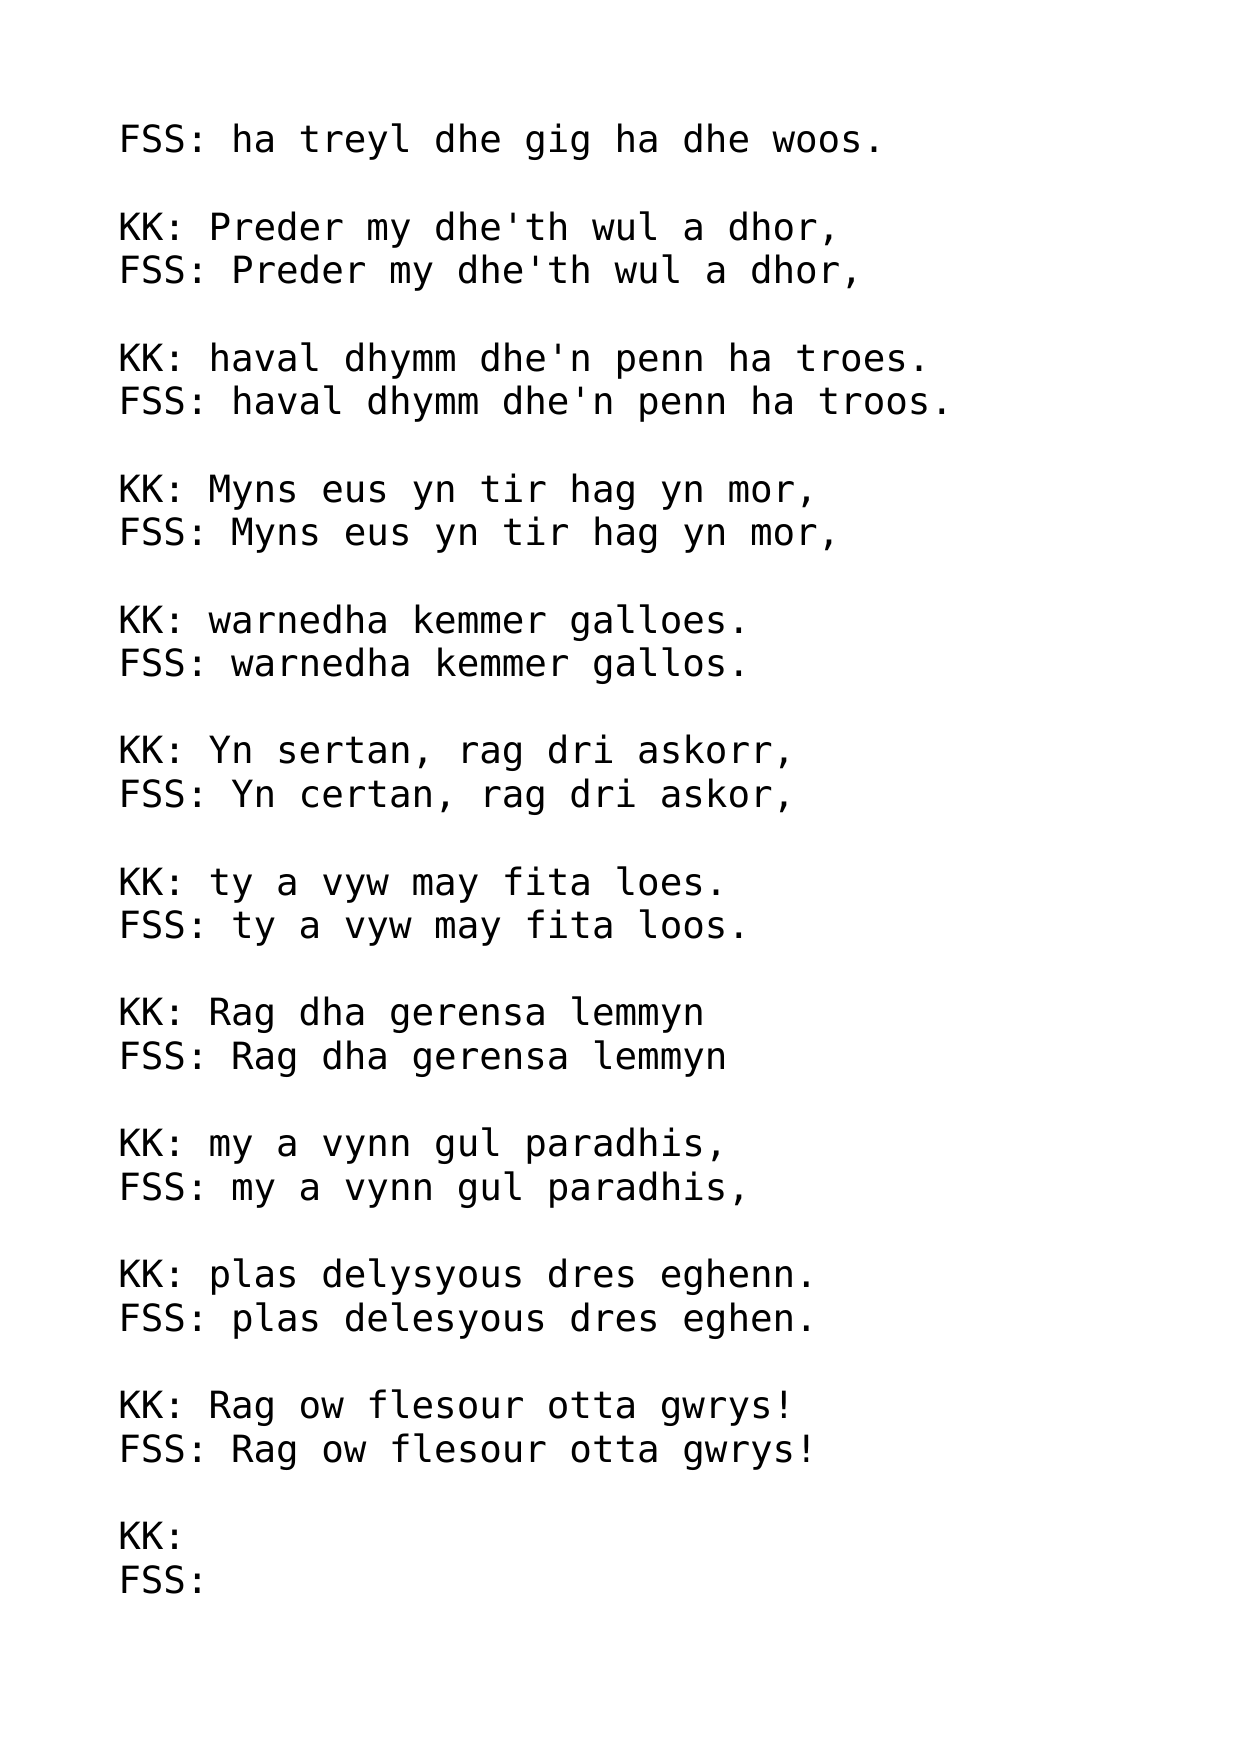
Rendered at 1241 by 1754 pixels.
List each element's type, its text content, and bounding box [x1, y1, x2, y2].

text FSS: ha treyl dhe gig ha dhe woos. [118, 118, 1122, 162]
text FSS: [118, 1558, 1122, 1602]
text KK: Preder my dhe'th wul a dhor, [118, 205, 1122, 249]
text FSS: ty a vyw may fita loos. [118, 904, 1122, 947]
text KK: haval dhymm dhe'n penn ha troes. [118, 336, 1122, 380]
text FSS: Rag ow flesour otta gwrys! [118, 1427, 1122, 1471]
text KK: ty a vyw may fita loes. [118, 860, 1122, 904]
text FSS: plas delesyous dres eghen. [118, 1297, 1122, 1340]
text FSS: Yn certan, rag dri askor, [118, 773, 1122, 816]
text FSS: my a vynn gul paradhis, [118, 1166, 1122, 1209]
text KK: Rag ow flesour otta gwrys! [118, 1384, 1122, 1427]
text KK: warnedha kemmer galloes. [118, 598, 1122, 642]
text KK: Rag dha gerensa lemmyn [118, 991, 1122, 1035]
text KK: my a vynn gul paradhis, [118, 1122, 1122, 1166]
text FSS: haval dhymm dhe'n penn ha troos. [118, 380, 1122, 424]
text FSS: Rag dha gerensa lemmyn [118, 1035, 1122, 1078]
text FSS: Preder my dhe'th wul a dhor, [118, 249, 1122, 293]
text KK: plas delysyous dres eghenn. [118, 1253, 1122, 1297]
text KK: Myns eus yn tir hag yn mor, [118, 467, 1122, 511]
text FSS: warnedha kemmer gallos. [118, 642, 1122, 686]
text KK: Yn sertan, rag dri askorr, [118, 729, 1122, 773]
text KK: [118, 1515, 1122, 1558]
text FSS: Myns eus yn tir hag yn mor, [118, 511, 1122, 554]
